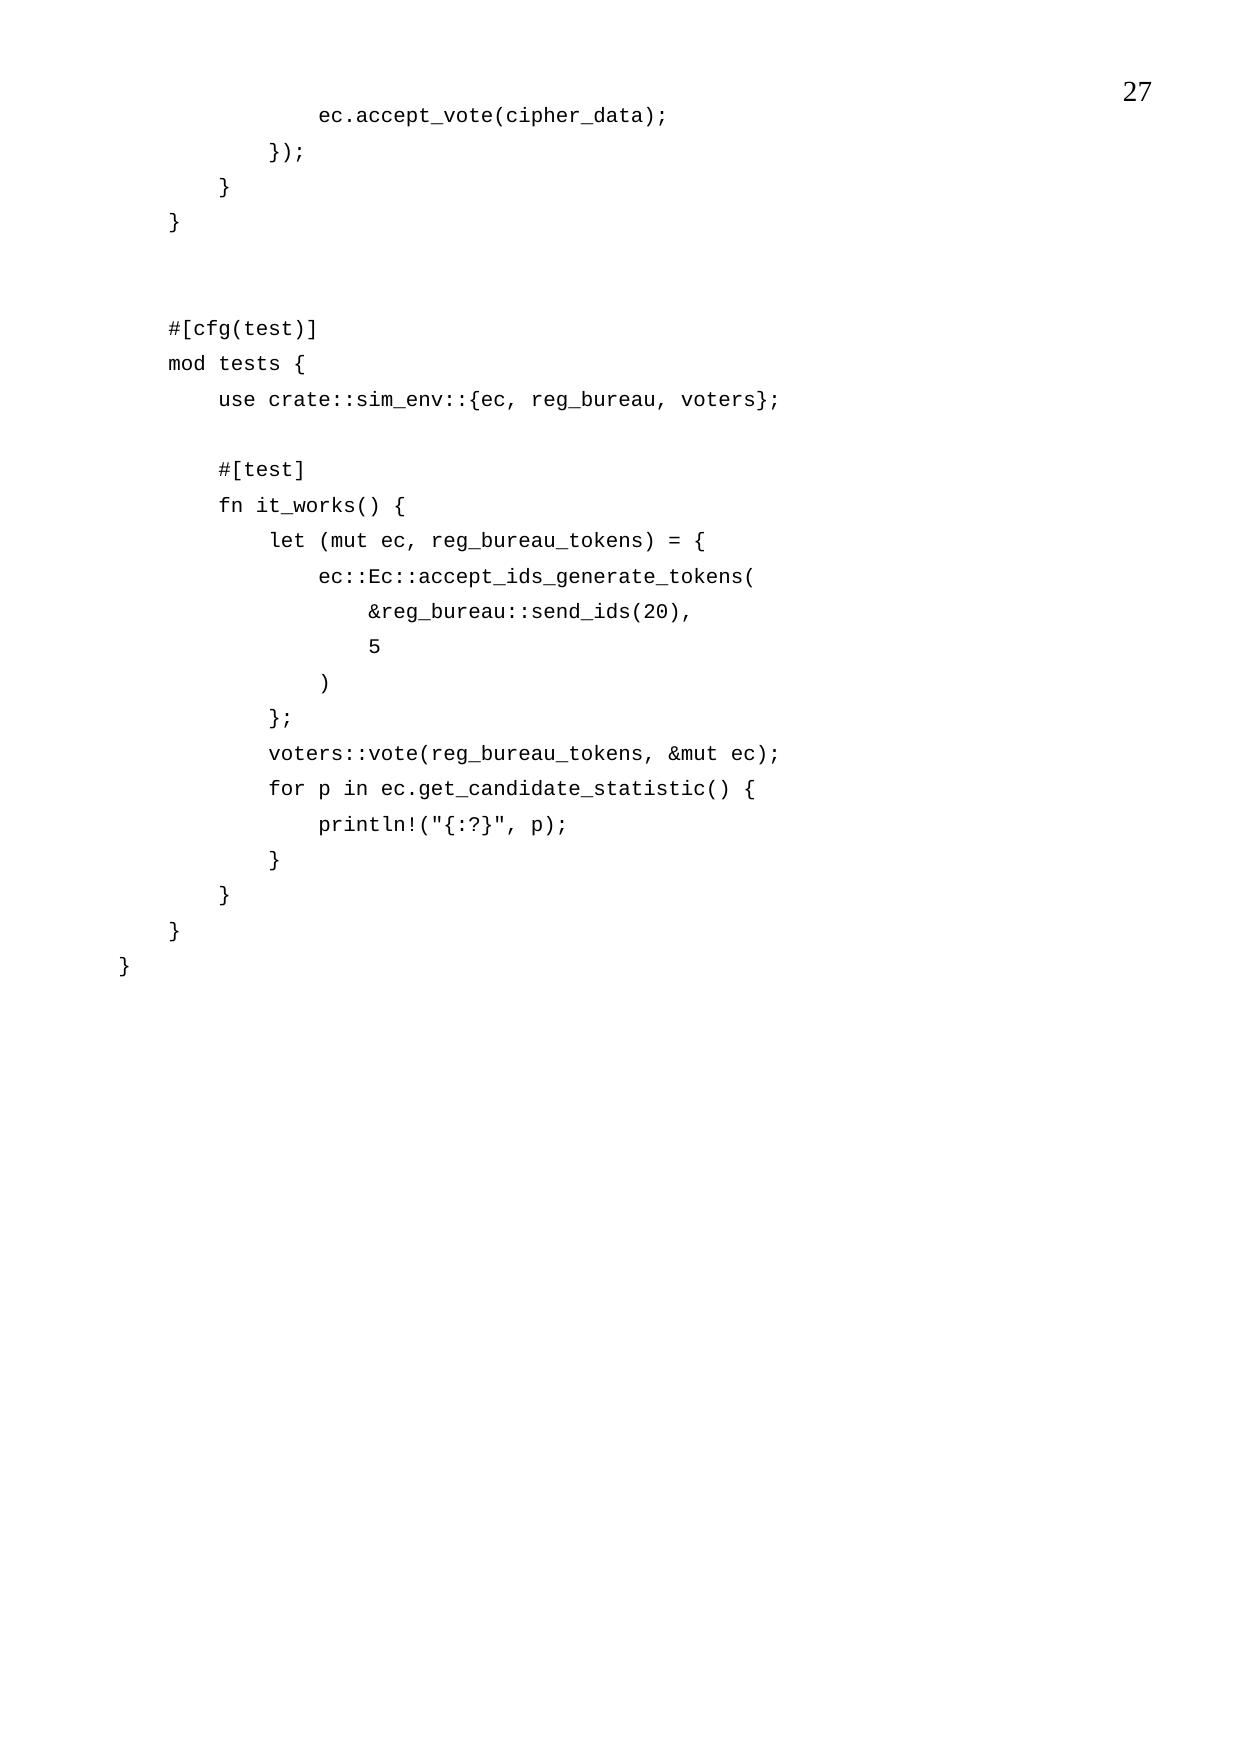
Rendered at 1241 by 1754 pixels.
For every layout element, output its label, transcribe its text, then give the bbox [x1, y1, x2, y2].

text } [118, 176, 1122, 200]
text #[test] [118, 459, 1122, 483]
text fn it_works() { [118, 495, 1122, 518]
text } [118, 849, 1122, 873]
text println!("{:?}", p); [118, 813, 1122, 837]
text for p in ec.get_candidate_statistic() { [118, 778, 1122, 802]
text }; [118, 707, 1122, 731]
text 5 [118, 636, 1122, 660]
text } [118, 211, 1122, 235]
text let (mut ec, reg_bureau_tokens) = { [118, 530, 1122, 554]
text ) [118, 672, 1122, 696]
text ec::Ec::accept_ids_generate_tokens( [118, 566, 1122, 589]
text #[cfg(test)] [118, 318, 1122, 341]
text } [118, 884, 1122, 908]
text use crate::sim_env::{ec, reg_bureau, voters}; [118, 388, 1122, 412]
text mod tests { [118, 353, 1122, 377]
text ec.accept_vote(cipher_data); [118, 105, 1122, 129]
text } [118, 955, 1122, 979]
text }); [118, 141, 1122, 164]
text } [118, 920, 1122, 943]
text &reg_bureau::send_ids(20), [118, 601, 1122, 625]
text voters::vote(reg_bureau_tokens, &mut ec); [118, 743, 1122, 766]
